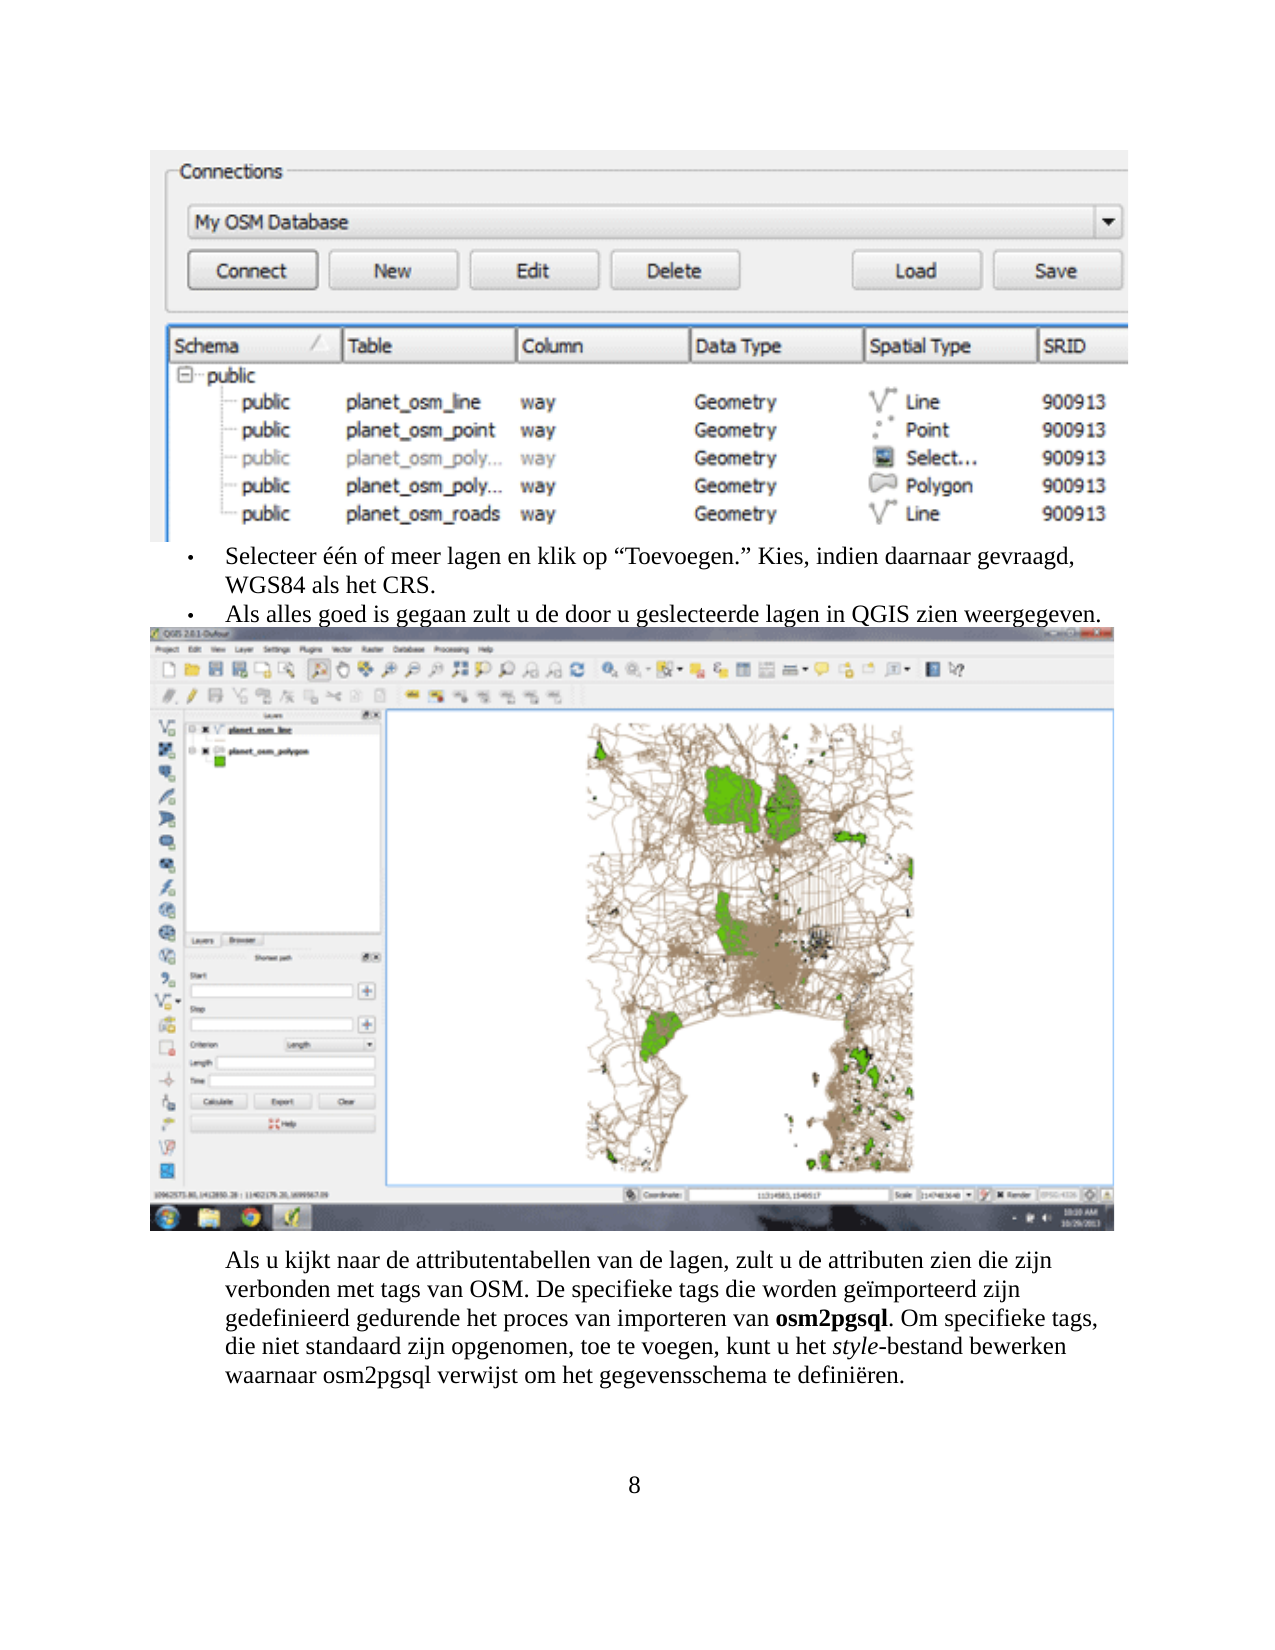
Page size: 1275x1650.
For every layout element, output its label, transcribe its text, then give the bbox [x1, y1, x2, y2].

picture [150, 150, 1129, 542]
text Als u kijkt naar de attributentabellen van de lagen, zult u de attributen zien die zijn verbonden met tags van OSM. De specifieke tags die worden geïmporteerd zijn gedefinieerd gedurende het proces van importeren van osm2pgsql. Om specifieke tags, die niet standaard zijn opgenomen, toe te voegen, kunt u het style-bestand bewerken waarnaar osm2pgsql verwijst om het gegevensschema te definiëren. [225, 1245, 1125, 1389]
list Selecteer één of meer lagen en klik op “Toevoegen.” Kies, indien daarnaar gevraagd, WGS84 als het CRS. [187, 542, 1125, 599]
picture [150, 627, 1115, 1231]
list Als alles goed is gegaan zult u de door u geslecteerde lagen in QGIS zien weergegeven. [187, 599, 1125, 627]
